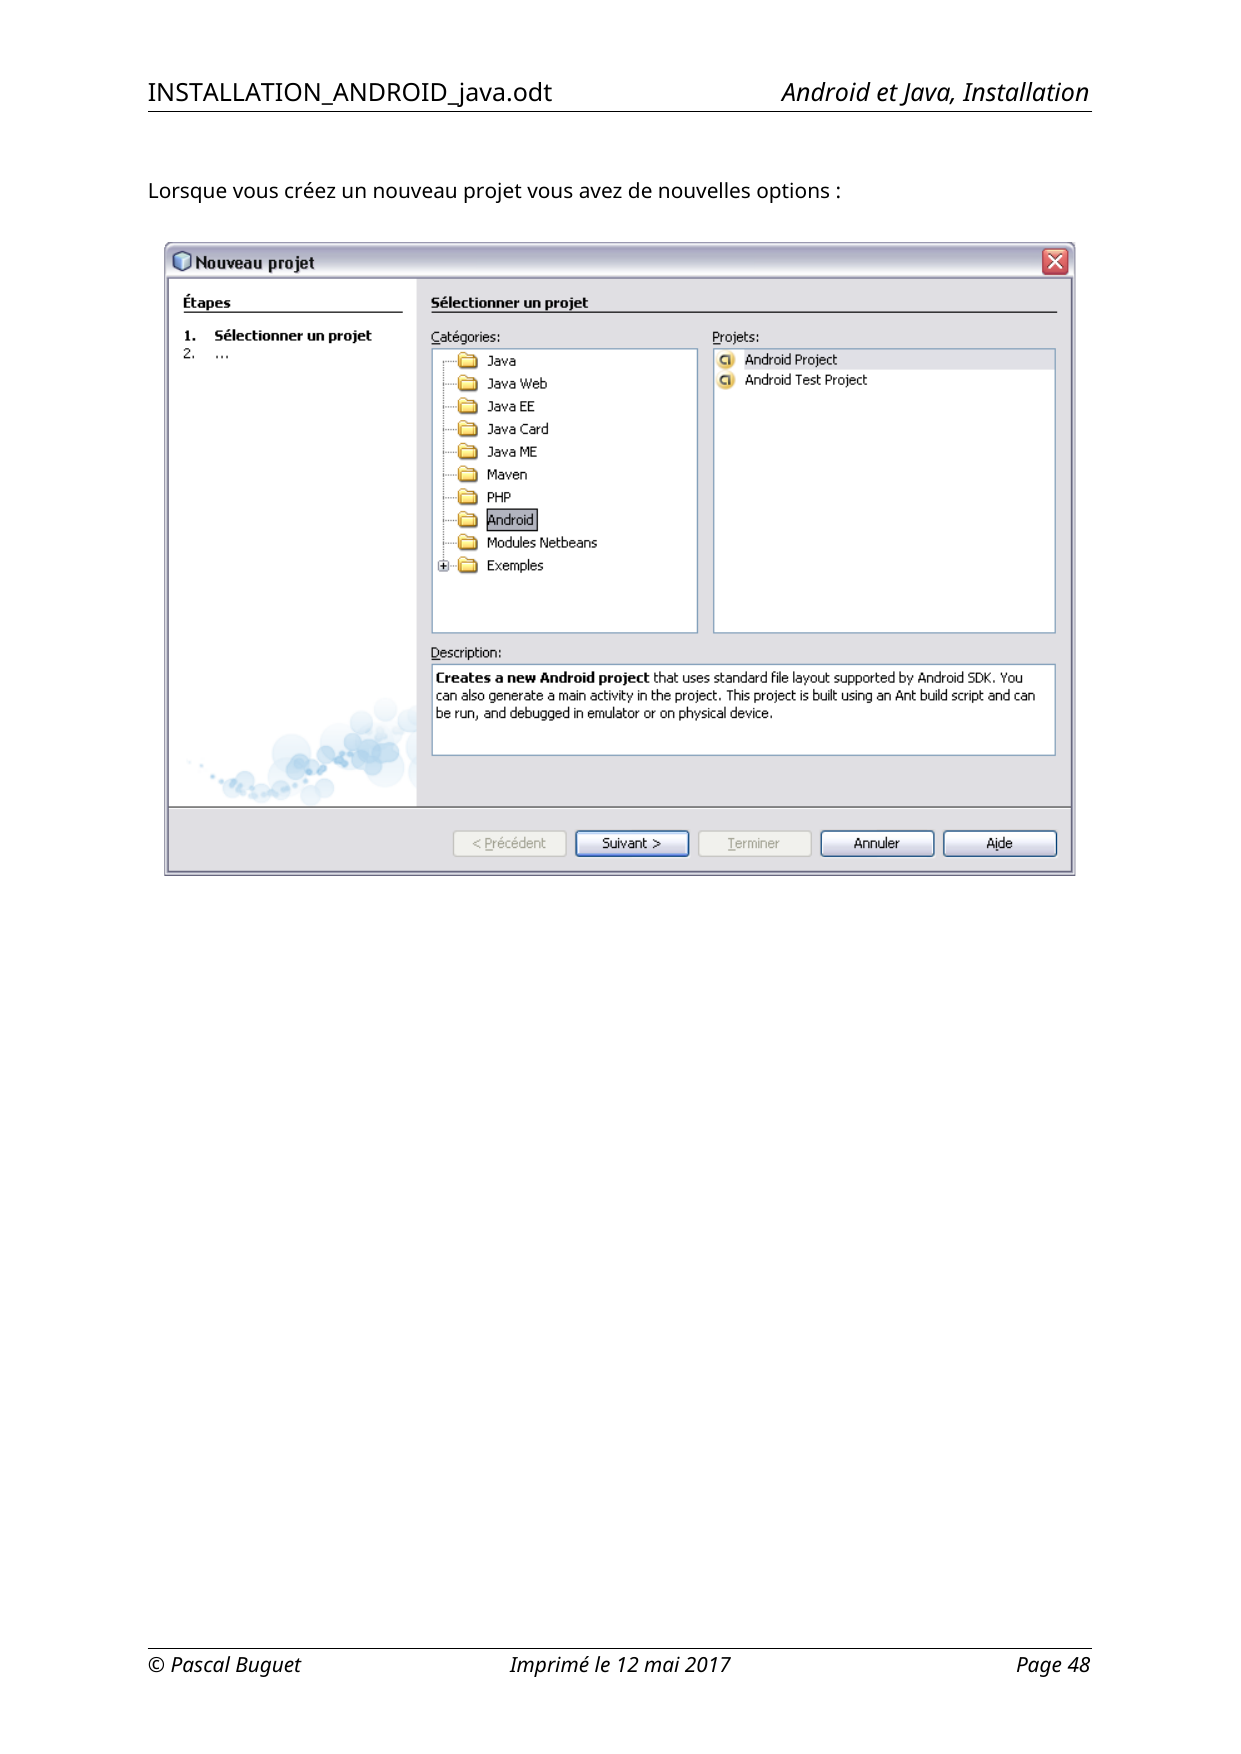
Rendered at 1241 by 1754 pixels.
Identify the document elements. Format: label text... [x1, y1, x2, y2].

text Lorsque vous créez un nouveau projet vous avez de nouvelles options : [148, 176, 1092, 204]
picture [164, 242, 1076, 876]
